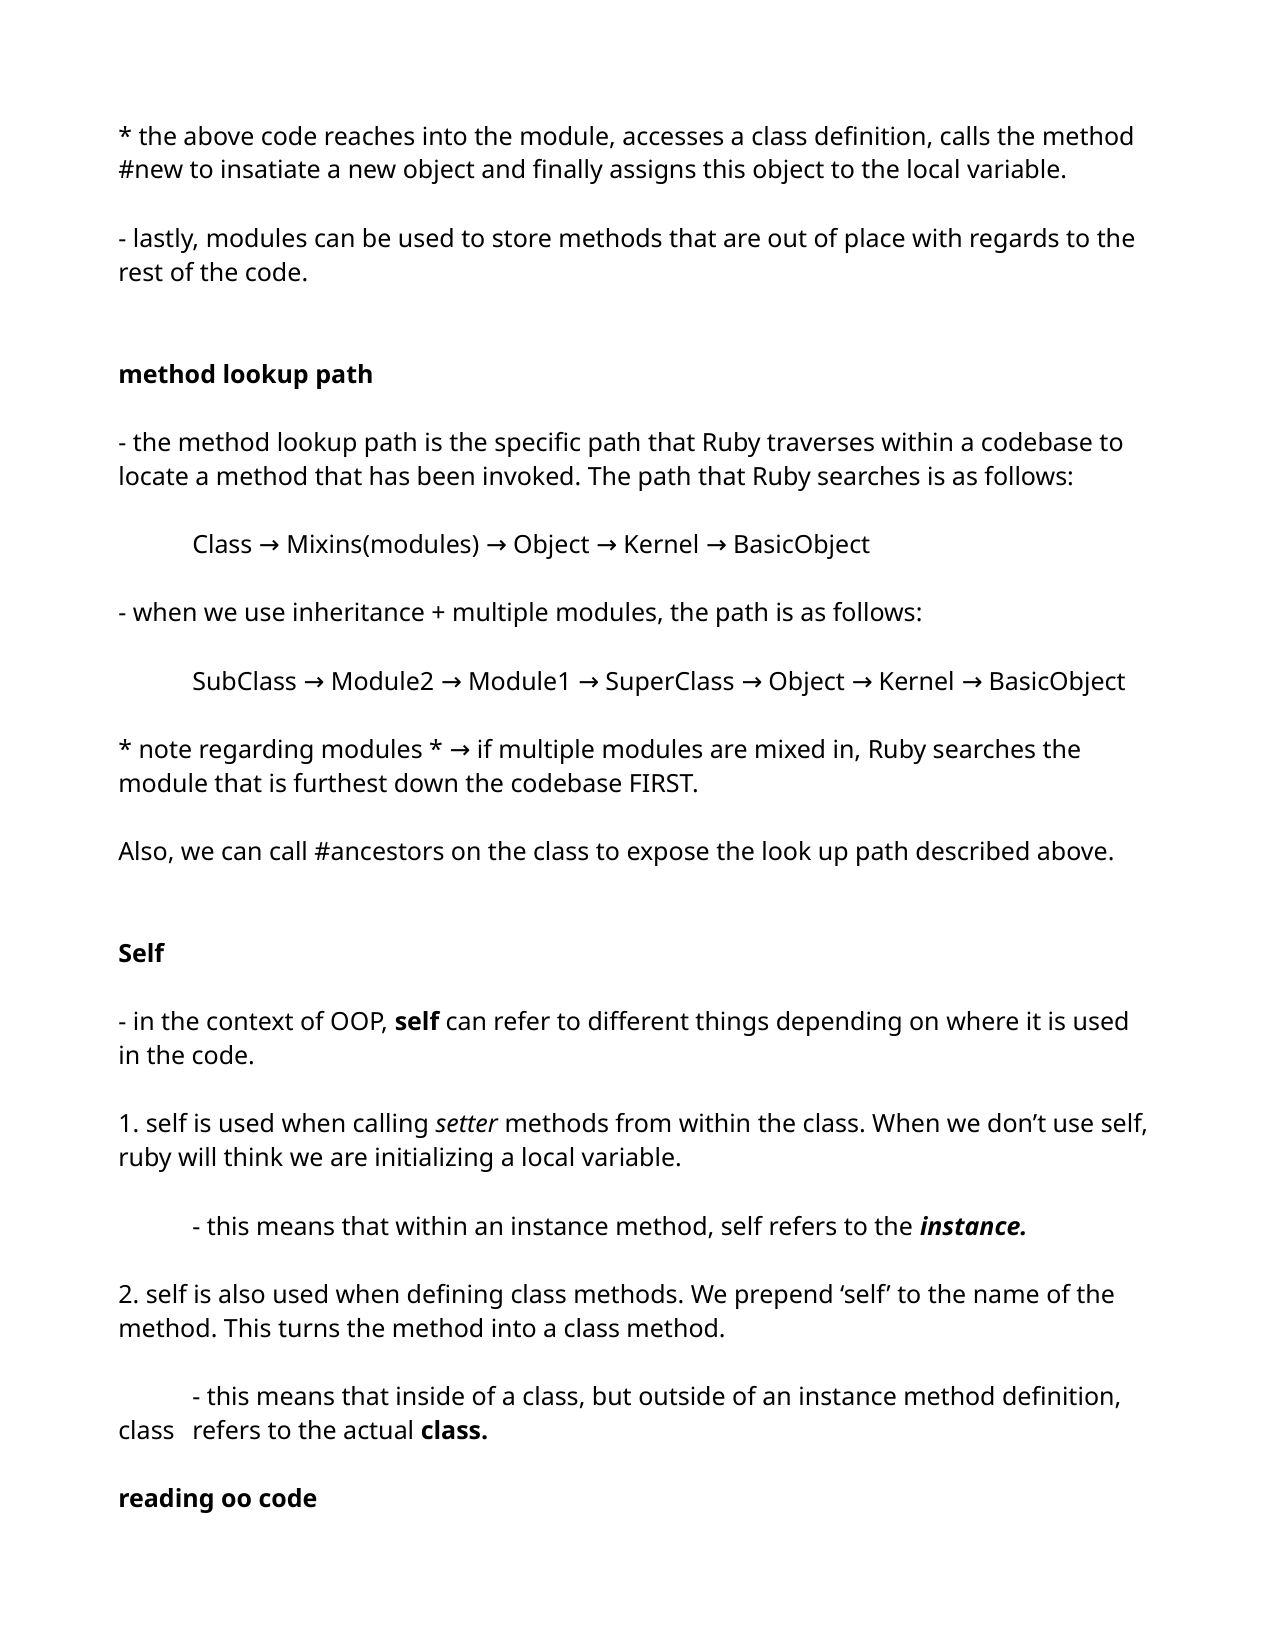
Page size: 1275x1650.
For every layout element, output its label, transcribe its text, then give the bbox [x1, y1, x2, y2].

text method lookup path [118, 357, 1157, 391]
text reading oo code [118, 1481, 1157, 1515]
text SubClass → Module2 → Module1 → SuperClass → Object → Kernel → BasicObject [118, 663, 1157, 697]
text - this means that inside of a class, but outside of an instance method definition, class refers to the actual class. [118, 1378, 1157, 1447]
text Self [118, 936, 1157, 970]
text - in the context of OOP, self can refer to different things depending on where it is used in the code. [118, 1004, 1157, 1072]
text - this means that within an instance method, self refers to the instance. [118, 1208, 1157, 1242]
text 1. self is used when calling setter methods from within the class. When we don’t use self, ruby will think we are initializing a local variable. [118, 1106, 1157, 1174]
text * the above code reaches into the module, accesses a class definition, calls the method #new to insatiate a new object and finally assigns this object to the local variable. [118, 118, 1157, 186]
text * note regarding modules * → if multiple modules are mixed in, Ruby searches the module that is furthest down the codebase FIRST. [118, 731, 1157, 799]
text Class → Mixins(modules) → Object → Kernel → BasicObject [118, 527, 1157, 561]
text - the method lookup path is the specific path that Ruby traverses within a codebase to locate a method that has been invoked. The path that Ruby searches is as follows: [118, 425, 1157, 493]
text Also, we can call #ancestors on the class to expose the look up path described above. [118, 833, 1157, 867]
text - lastly, modules can be used to store methods that are out of place with regards to the rest of the code. [118, 220, 1157, 288]
text - when we use inheritance + multiple modules, the path is as follows: [118, 595, 1157, 629]
text 2. self is also used when defining class methods. We prepend ‘self’ to the name of the method. This turns the method into a class method. [118, 1276, 1157, 1344]
